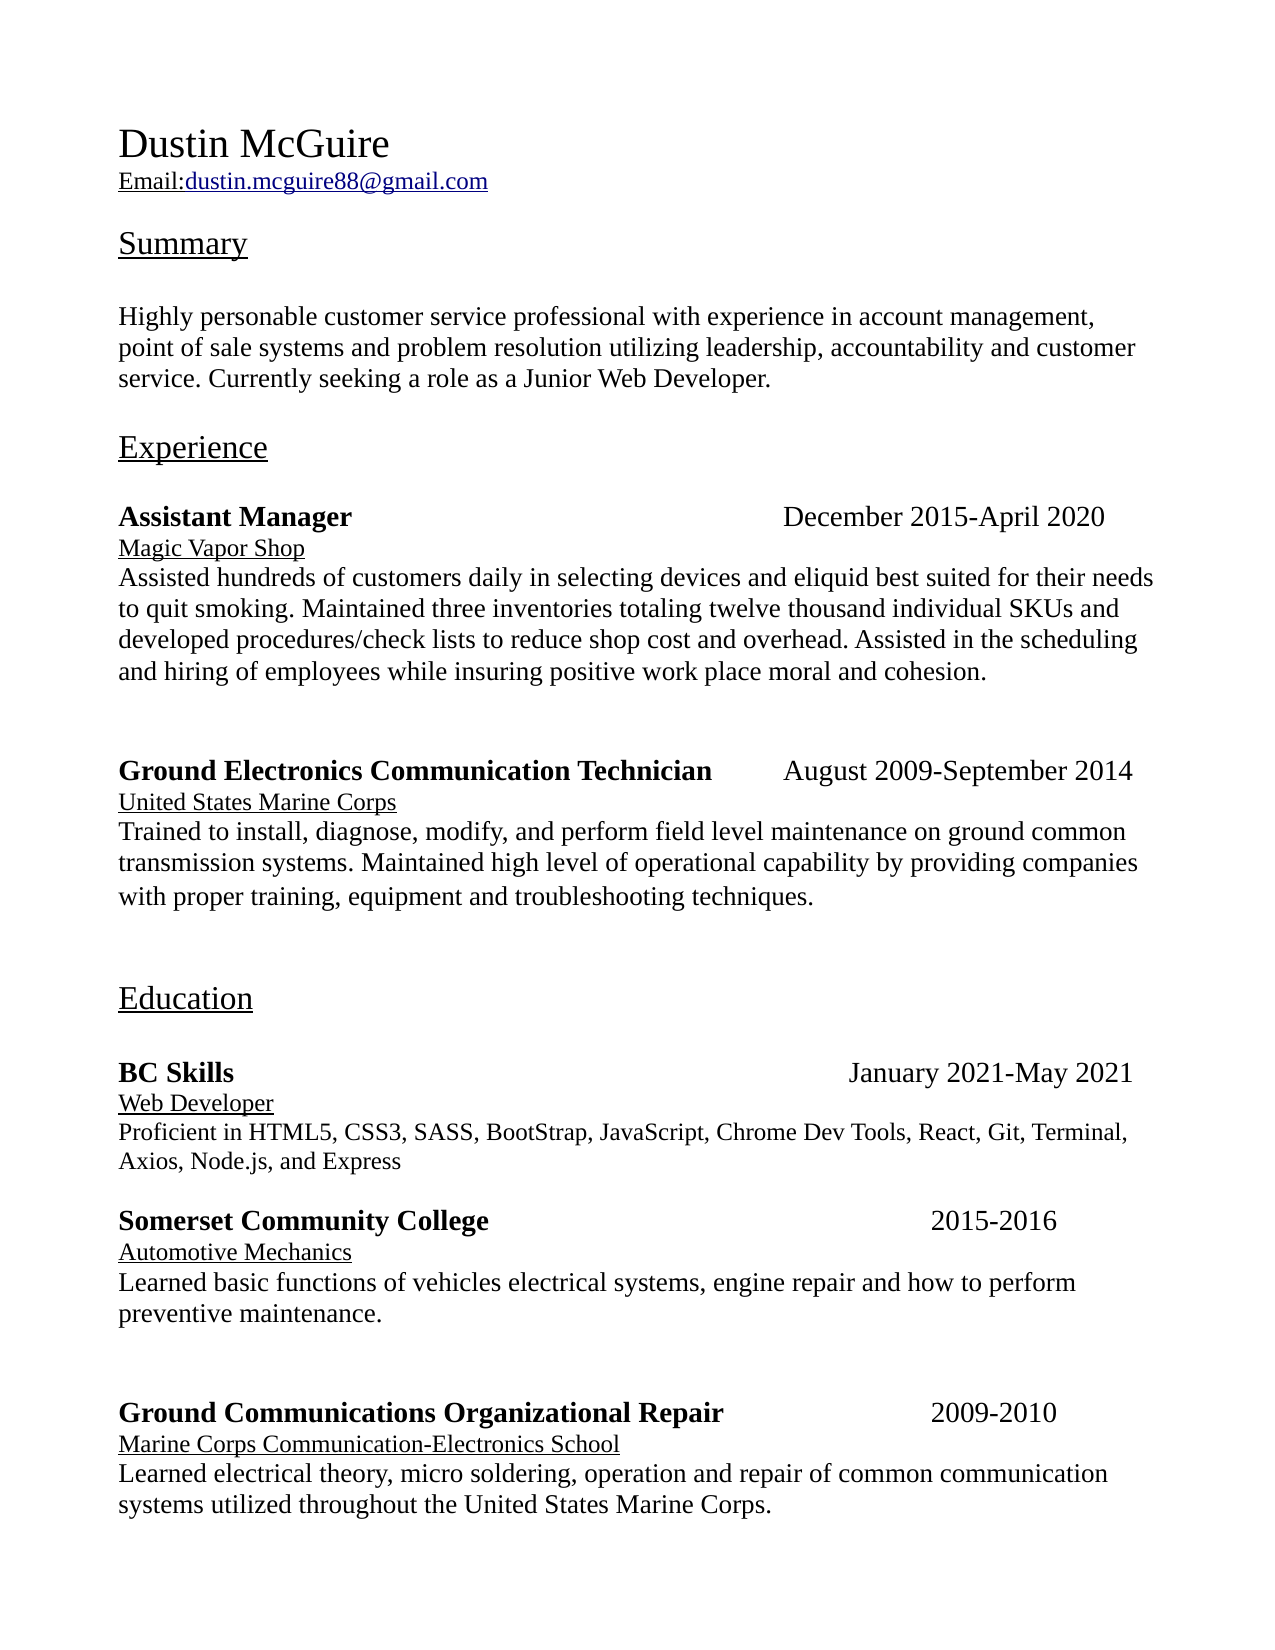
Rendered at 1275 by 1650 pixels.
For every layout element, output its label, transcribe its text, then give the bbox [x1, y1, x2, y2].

text Learned basic functions of vehicles electrical systems, engine repair and how to perform preventive maintenance. [118, 1266, 1157, 1328]
text Experience [118, 427, 1157, 466]
text Trained to install, diagnose, modify, and perform field level maintenance on ground common transmission systems. Maintained high level of operational capability by providing companies with proper training, equipment and troubleshooting techniques. [118, 815, 1157, 911]
text Education [118, 978, 1157, 1017]
text Ground Electronics Communication Technician August 2009-September 2014 [118, 753, 1157, 787]
text Assisted hundreds of customers daily in selecting devices and eliquid best suited for their needs to quit smoking. Maintained three inventories totaling twelve thousand individual SKUs and developed procedures/check lists to reduce shop cost and overhead. Assisted in the scheduling and hiring of employees while insuring positive work place moral and cohesion. [118, 561, 1157, 686]
text Web Developer [118, 1088, 1157, 1117]
text Magic Vapor Shop [118, 533, 1157, 561]
text BC Skills January 2021-May 2021 [118, 1055, 1157, 1088]
text Assistant Manager December 2015-April 2020 [118, 499, 1157, 533]
text Summary [118, 223, 1157, 262]
text Automotive Mechanics [118, 1237, 1157, 1266]
text Marine Corps Communication-Electronics School [118, 1429, 1157, 1457]
text Ground Communications Organizational Repair 2009-2010 [118, 1395, 1157, 1429]
text United States Marine Corps [118, 787, 1157, 815]
text Proficient in HTML5, CSS3, SASS, BootStrap, JavaScript, Chrome Dev Tools, React, Git, Terminal, Axios, Node.js, and Express [118, 1117, 1157, 1175]
text Dustin McGuire Email:dustin.mcguire88@gmail.com [118, 118, 1157, 195]
text Somerset Community College 2015-2016 [118, 1203, 1157, 1237]
text Learned electrical theory, micro soldering, operation and repair of common communication systems utilized throughout the United States Marine Corps. [118, 1457, 1157, 1520]
text Highly personable customer service professional with experience in account management, point of sale systems and problem resolution utilizing leadership, accountability and customer service. Currently seeking a role as a Junior Web Developer. [118, 300, 1157, 394]
